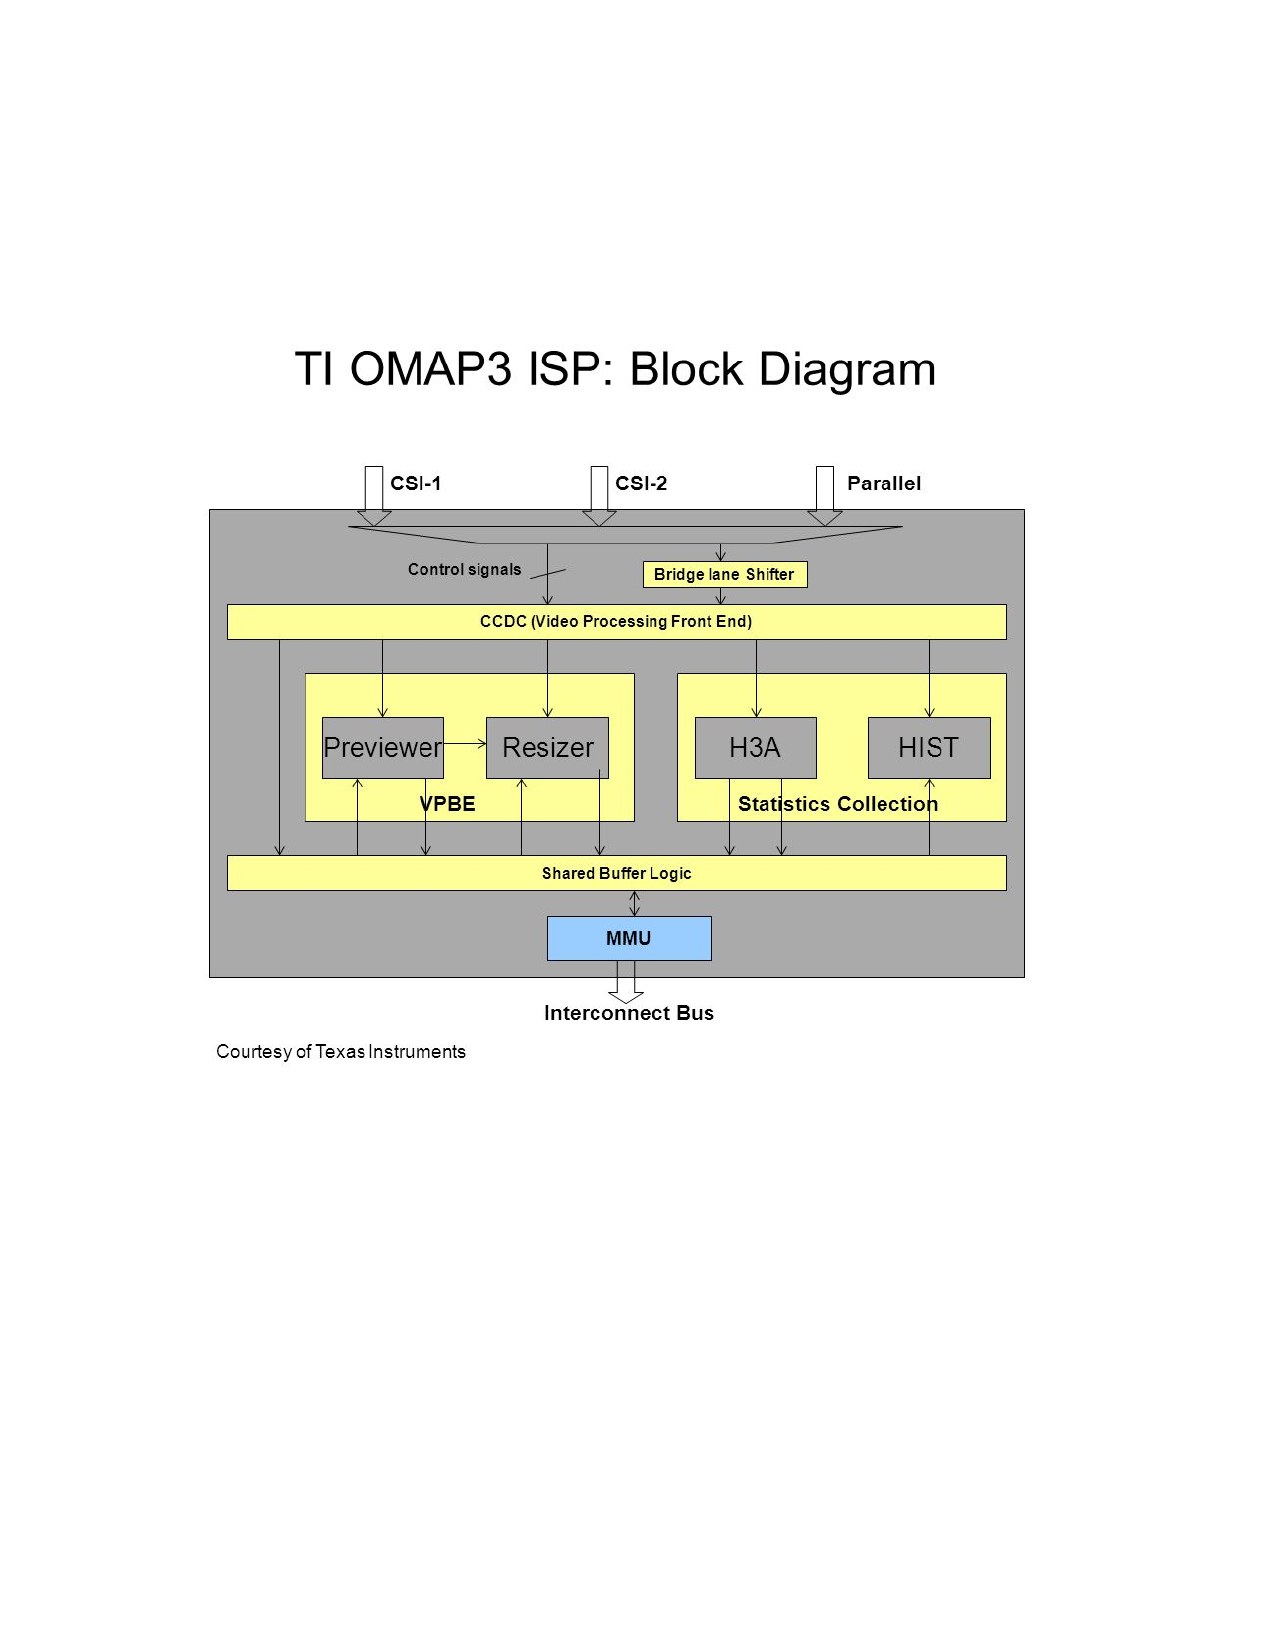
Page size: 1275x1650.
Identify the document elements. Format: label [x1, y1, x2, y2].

picture [132, 304, 1172, 1084]
